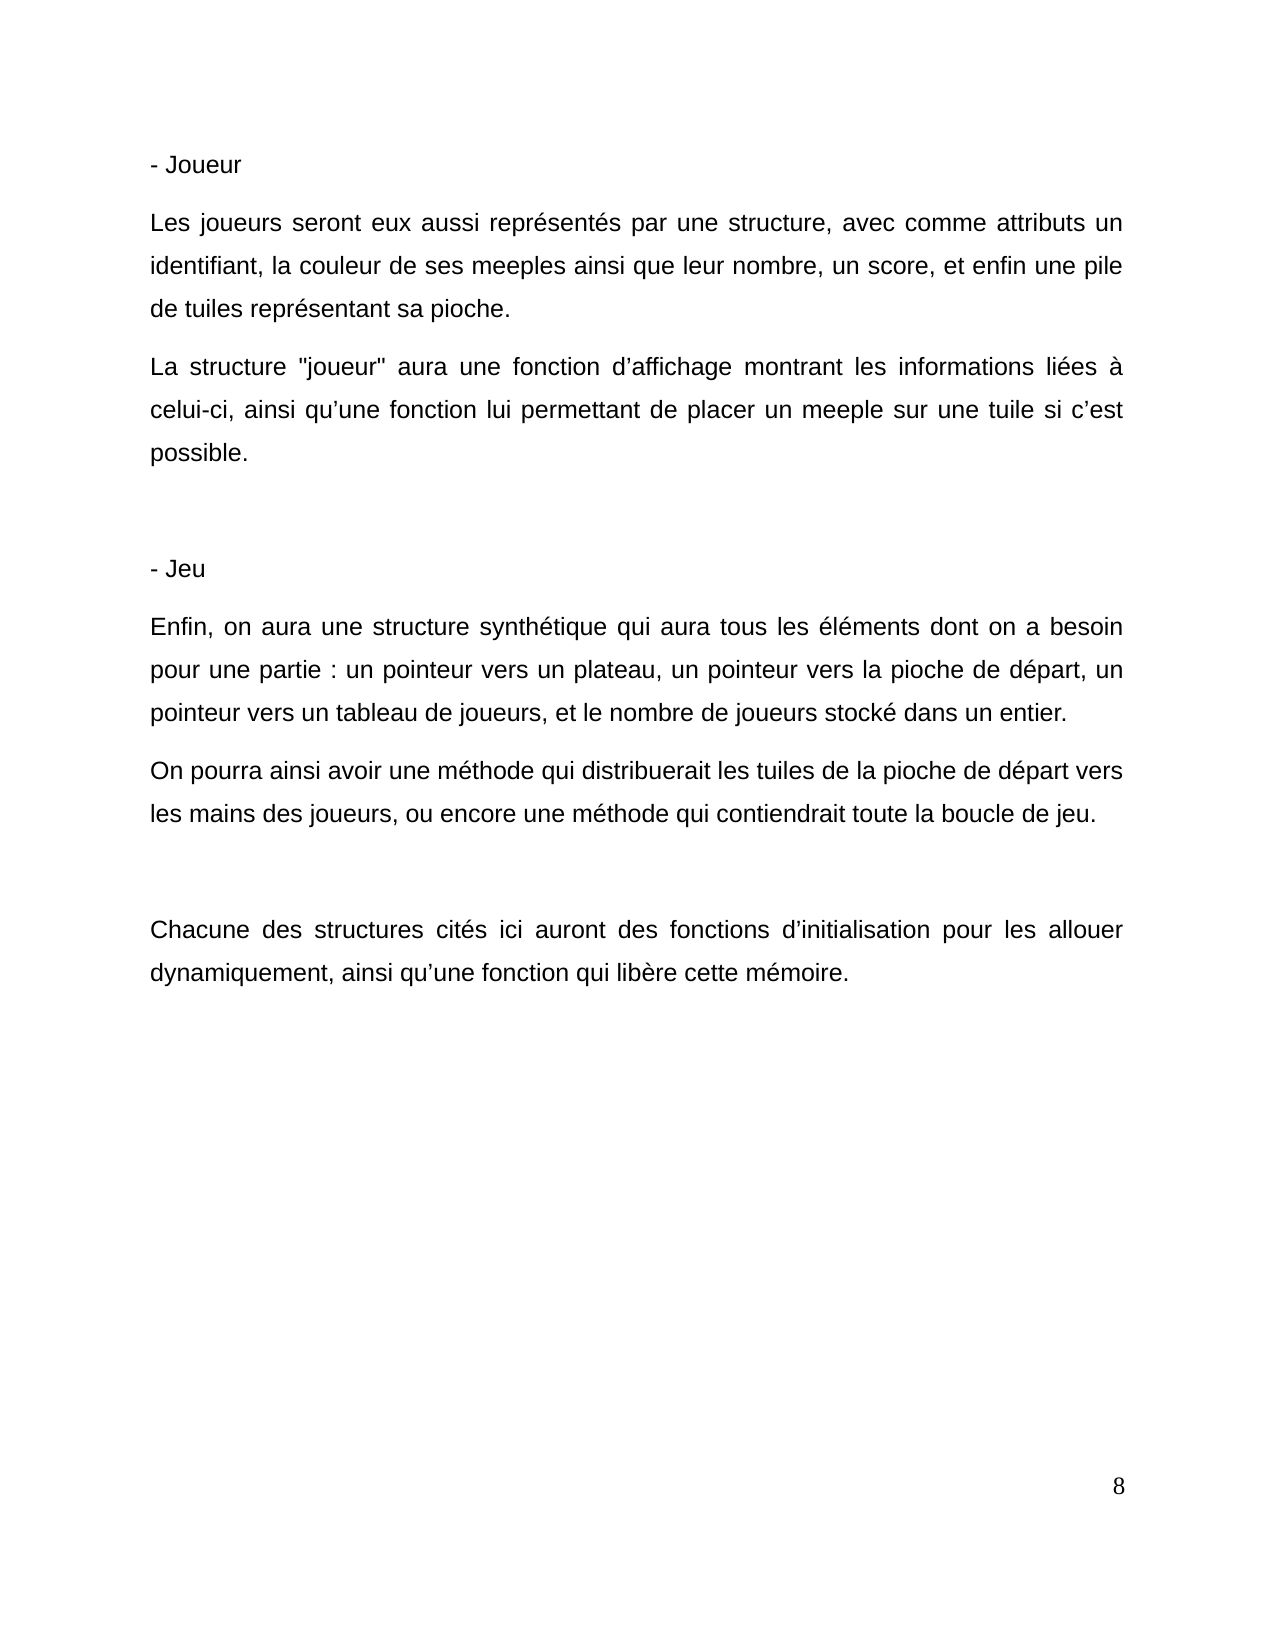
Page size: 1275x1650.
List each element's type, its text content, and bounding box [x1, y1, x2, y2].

text La structure "joueur" aura une fonction d’affichage montrant les informations liées à celui-ci, ainsi qu’une fonction lui permettant de placer un meeple sur une tuile si c’est possible. [150, 352, 1125, 467]
text Les joueurs seront eux aussi représentés par une structure, avec comme attributs un identifiant, la couleur de ses meeples ainsi que leur nombre, un score, et enfin une pile de tuiles représentant sa pioche. [150, 208, 1125, 323]
text Enfin, on aura une structure synthétique qui aura tous les éléments dont on a besoin pour une partie : un pointeur vers un plateau, un pointeur vers la pioche de départ, un pointeur vers un tableau de joueurs, et le nombre de joueurs stocké dans un entier. [150, 612, 1125, 727]
text - Joueur [150, 150, 1125, 179]
text - Jeu [150, 554, 1125, 583]
text On pourra ainsi avoir une méthode qui distribuerait les tuiles de la pioche de départ vers les mains des joueurs, ou encore une méthode qui contiendrait toute la boucle de jeu. [150, 756, 1125, 828]
text Chacune des structures cités ici auront des fonctions d’initialisation pour les allouer dynamiquement, ainsi qu’une fonction qui libère cette mémoire. [150, 915, 1125, 987]
